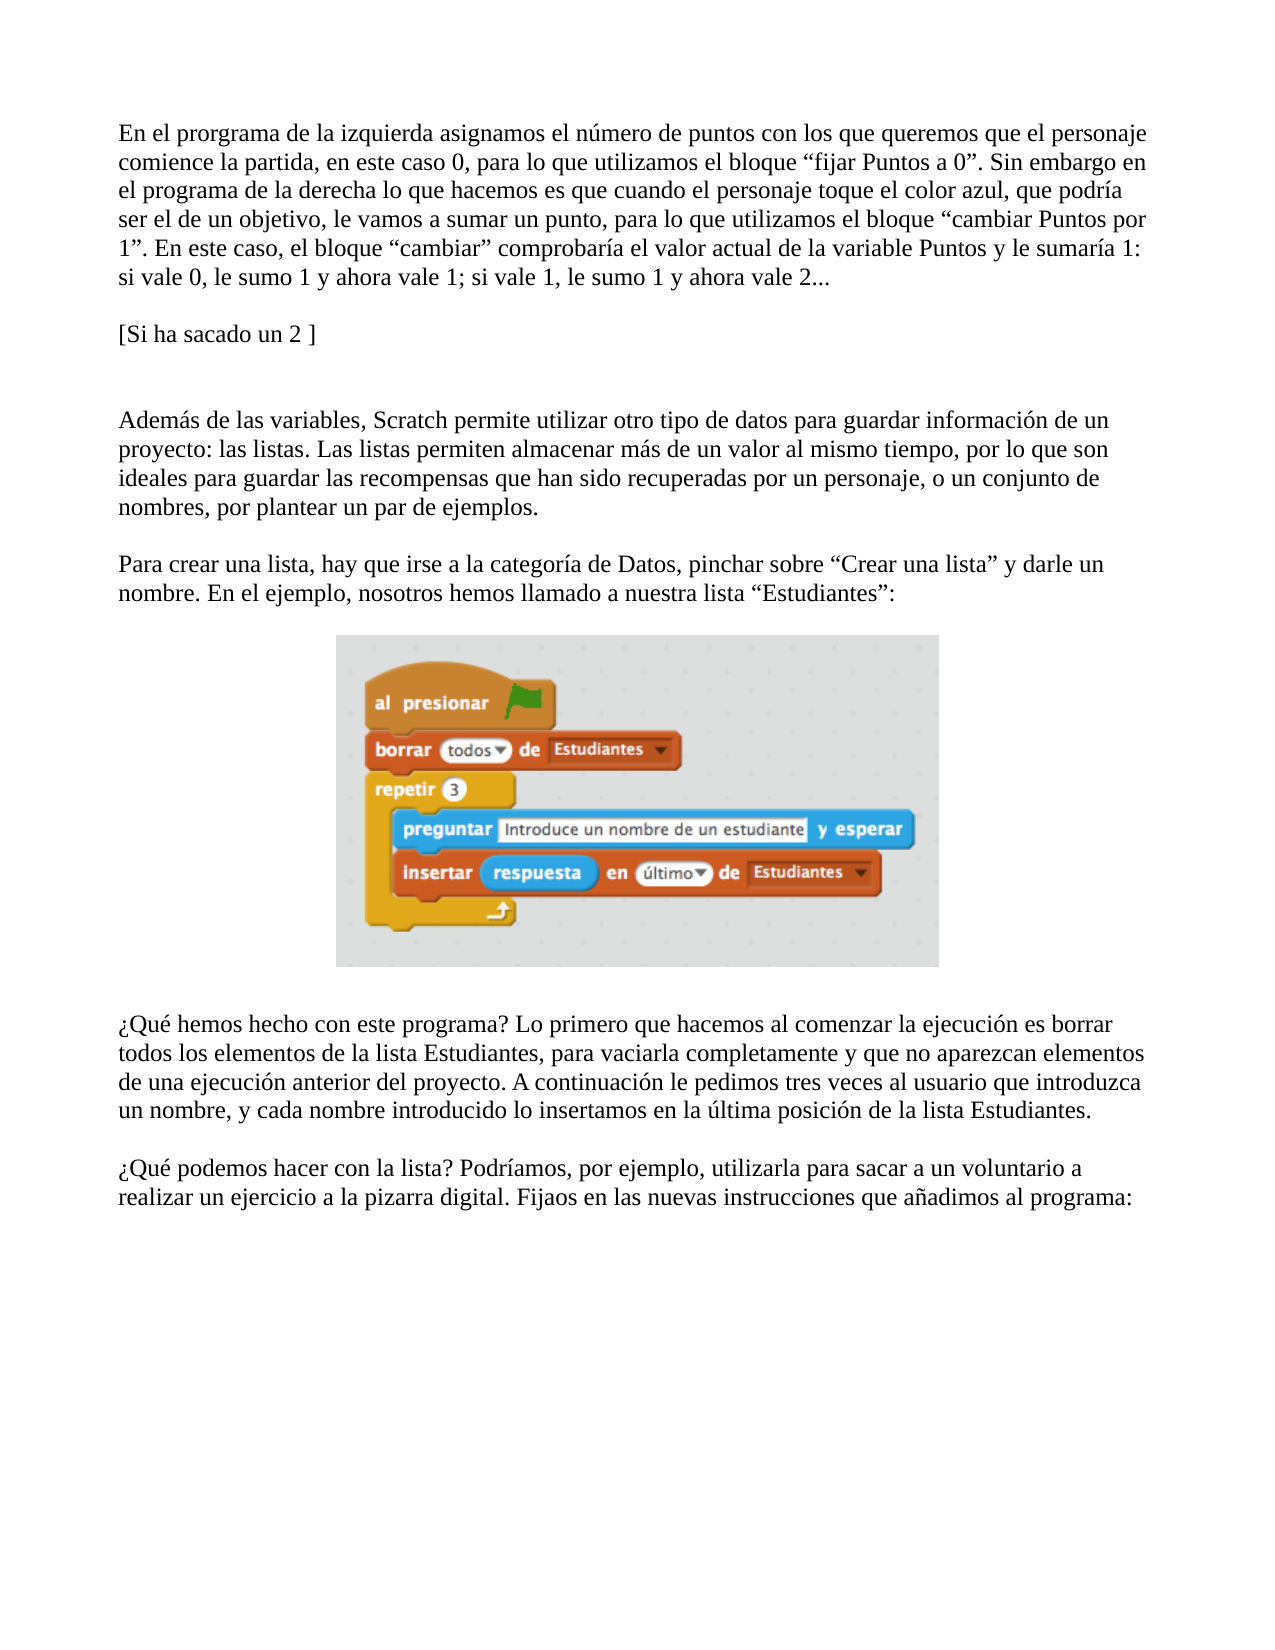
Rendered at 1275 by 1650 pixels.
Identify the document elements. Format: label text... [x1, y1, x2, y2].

text ¿Qué podemos hacer con la lista? Podríamos, por ejemplo, utilizarla para sacar a un voluntario a realizar un ejercicio a la pizarra digital. Fijaos en las nuevas instrucciones que añadimos al programa: [118, 1153, 1157, 1211]
text Para crear una lista, hay que irse a la categoría de Datos, pinchar sobre “Crear una lista” y darle un nombre. En el ejemplo, nosotros hemos llamado a nuestra lista “Estudiantes”: [118, 549, 1157, 607]
text [Si ha sacado un 2 ] [118, 319, 1157, 348]
text Además de las variables, Scratch permite utilizar otro tipo de datos para guardar información de un proyecto: las listas. Las listas permiten almacenar más de un valor al mismo tiempo, por lo que son ideales para guardar las recompensas que han sido recuperadas por un personaje, o un conjunto de nombres, por plantear un par de ejemplos. [118, 406, 1157, 521]
text ¿Qué hemos hecho con este programa? Lo primero que hacemos al comenzar la ejecución es borrar todos los elementos de la lista Estudiantes, para vaciarla completamente y que no aparezcan elementos de una ejecución anterior del proyecto. A continuación le pedimos tres veces al usuario que introduzca un nombre, y cada nombre introducido lo insertamos en la última posición de la lista Estudiantes. [118, 1009, 1157, 1124]
text En el prorgrama de la izquierda asignamos el número de puntos con los que queremos que el personaje comience la partida, en este caso 0, para lo que utilizamos el bloque “fijar Puntos a 0”. Sin embargo en el programa de la derecha lo que hacemos es que cuando el personaje toque el color azul, que podría ser el de un objetivo, le vamos a sumar un punto, para lo que utilizamos el bloque “cambiar Puntos por 1”. En este caso, el bloque “cambiar” comprobaría el valor actual de la variable Puntos y le sumaría 1: si vale 0, le sumo 1 y ahora vale 1; si vale 1, le sumo 1 y ahora vale 2... [118, 118, 1157, 291]
picture [336, 635, 939, 967]
